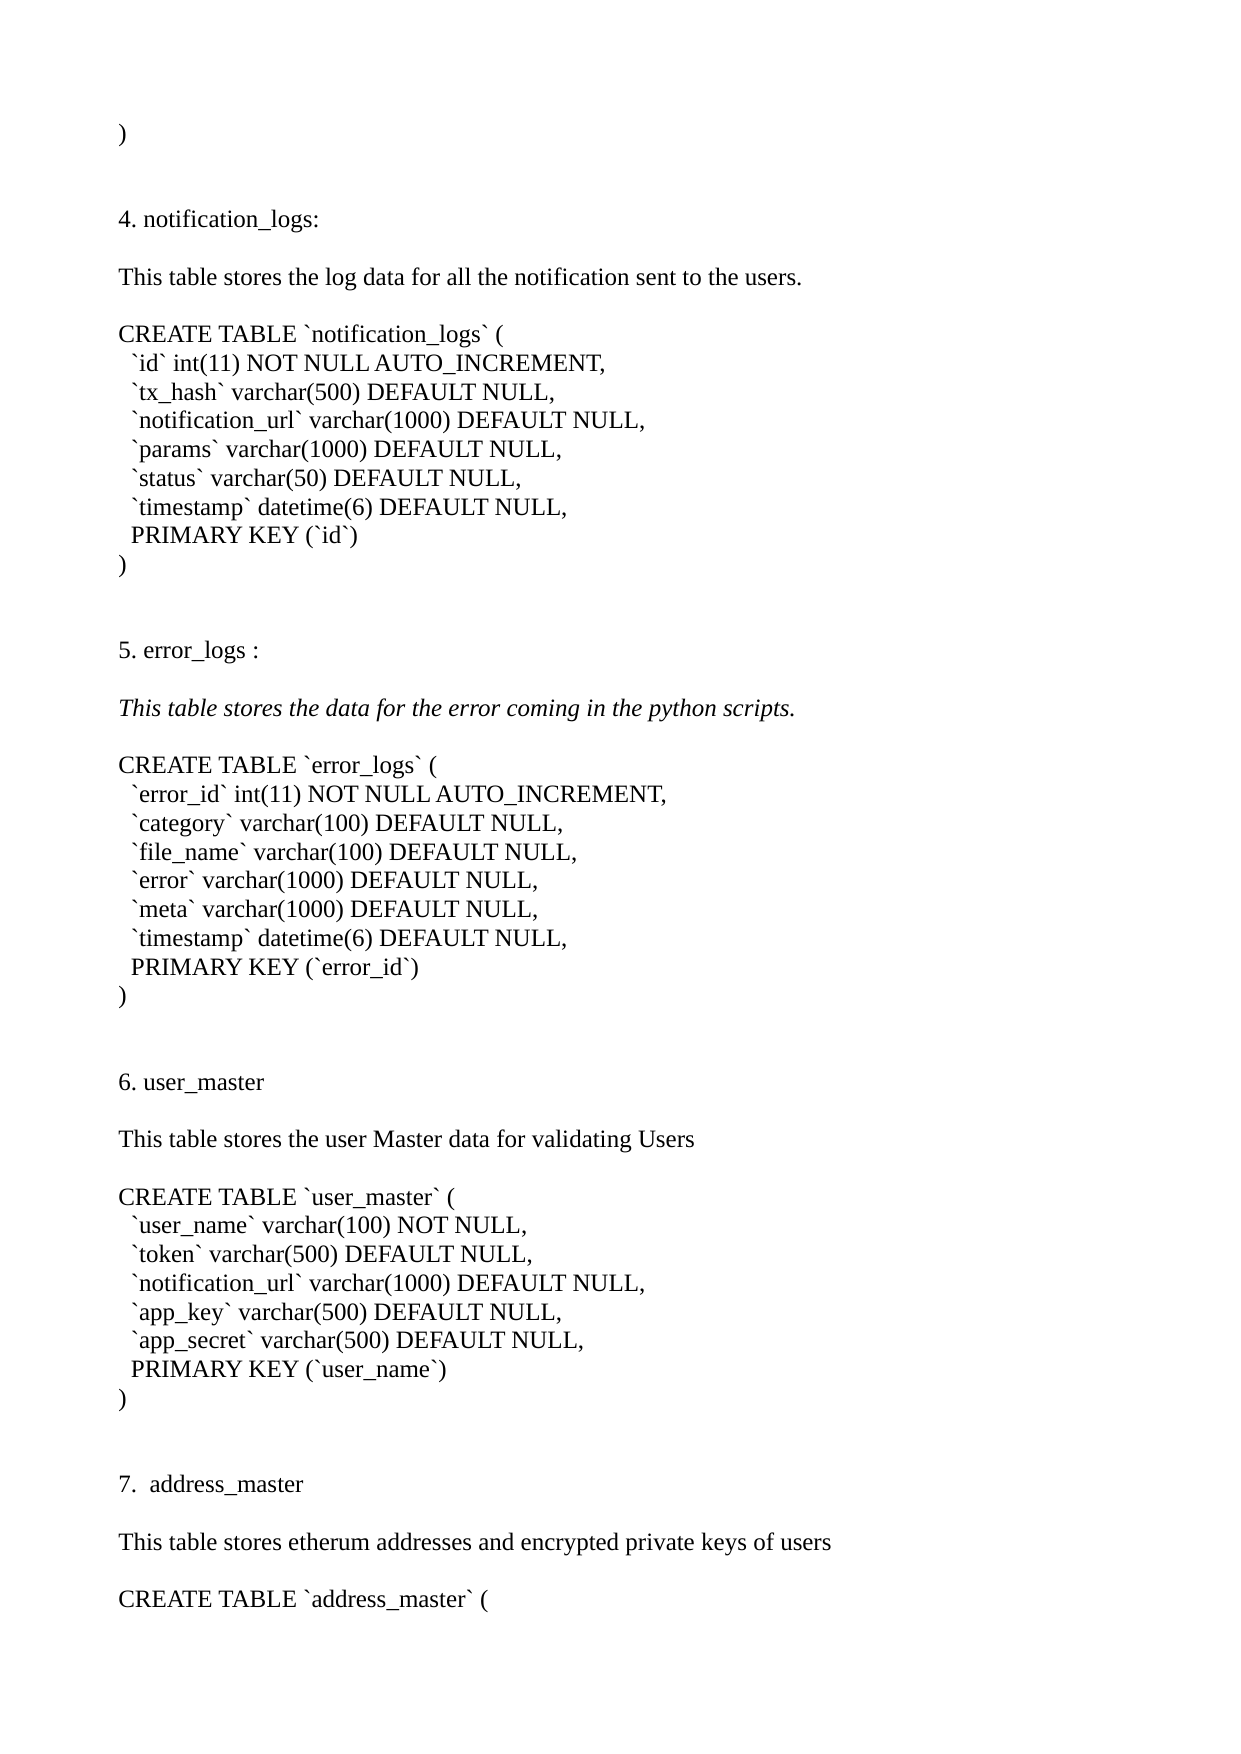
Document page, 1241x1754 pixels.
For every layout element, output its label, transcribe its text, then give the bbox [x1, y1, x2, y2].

text PRIMARY KEY (`id`) [118, 521, 1122, 549]
text This table stores the log data for all the notification sent to the users. [118, 262, 1122, 291]
text `tx_hash` varchar(500) DEFAULT NULL, [118, 377, 1122, 406]
text ) [118, 981, 1122, 1009]
text `timestamp` datetime(6) DEFAULT NULL, [118, 923, 1122, 952]
text PRIMARY KEY (`error_id`) [118, 952, 1122, 981]
text `app_key` varchar(500) DEFAULT NULL, [118, 1297, 1122, 1326]
text 5. error_logs : [118, 636, 1122, 664]
text PRIMARY KEY (`user_name`) [118, 1354, 1122, 1383]
text `meta` varchar(1000) DEFAULT NULL, [118, 894, 1122, 923]
text ) [118, 549, 1122, 578]
text CREATE TABLE `address_master` ( [118, 1584, 1122, 1613]
text 4. notification_logs: [118, 204, 1122, 233]
text `error` varchar(1000) DEFAULT NULL, [118, 866, 1122, 894]
text `timestamp` datetime(6) DEFAULT NULL, [118, 492, 1122, 521]
text This table stores the user Master data for validating Users [118, 1124, 1122, 1153]
text `user_name` varchar(100) NOT NULL, [118, 1211, 1122, 1239]
text This table stores etherum addresses and encrypted private keys of users [118, 1527, 1122, 1556]
text ) [118, 118, 1122, 147]
text This table stores the data for the error coming in the python scripts. [118, 693, 1122, 722]
text `app_secret` varchar(500) DEFAULT NULL, [118, 1326, 1122, 1354]
text CREATE TABLE `error_logs` ( [118, 751, 1122, 779]
text `error_id` int(11) NOT NULL AUTO_INCREMENT, [118, 779, 1122, 808]
text `token` varchar(500) DEFAULT NULL, [118, 1239, 1122, 1268]
text `notification_url` varchar(1000) DEFAULT NULL, [118, 1268, 1122, 1297]
text 7. address_master [118, 1469, 1122, 1498]
text 6. user_master [118, 1067, 1122, 1096]
text `params` varchar(1000) DEFAULT NULL, [118, 434, 1122, 463]
text `file_name` varchar(100) DEFAULT NULL, [118, 837, 1122, 866]
text ) [118, 1383, 1122, 1412]
text `id` int(11) NOT NULL AUTO_INCREMENT, [118, 348, 1122, 377]
text CREATE TABLE `user_master` ( [118, 1182, 1122, 1211]
text `status` varchar(50) DEFAULT NULL, [118, 463, 1122, 492]
text `notification_url` varchar(1000) DEFAULT NULL, [118, 406, 1122, 434]
text CREATE TABLE `notification_logs` ( [118, 319, 1122, 348]
text `category` varchar(100) DEFAULT NULL, [118, 808, 1122, 837]
